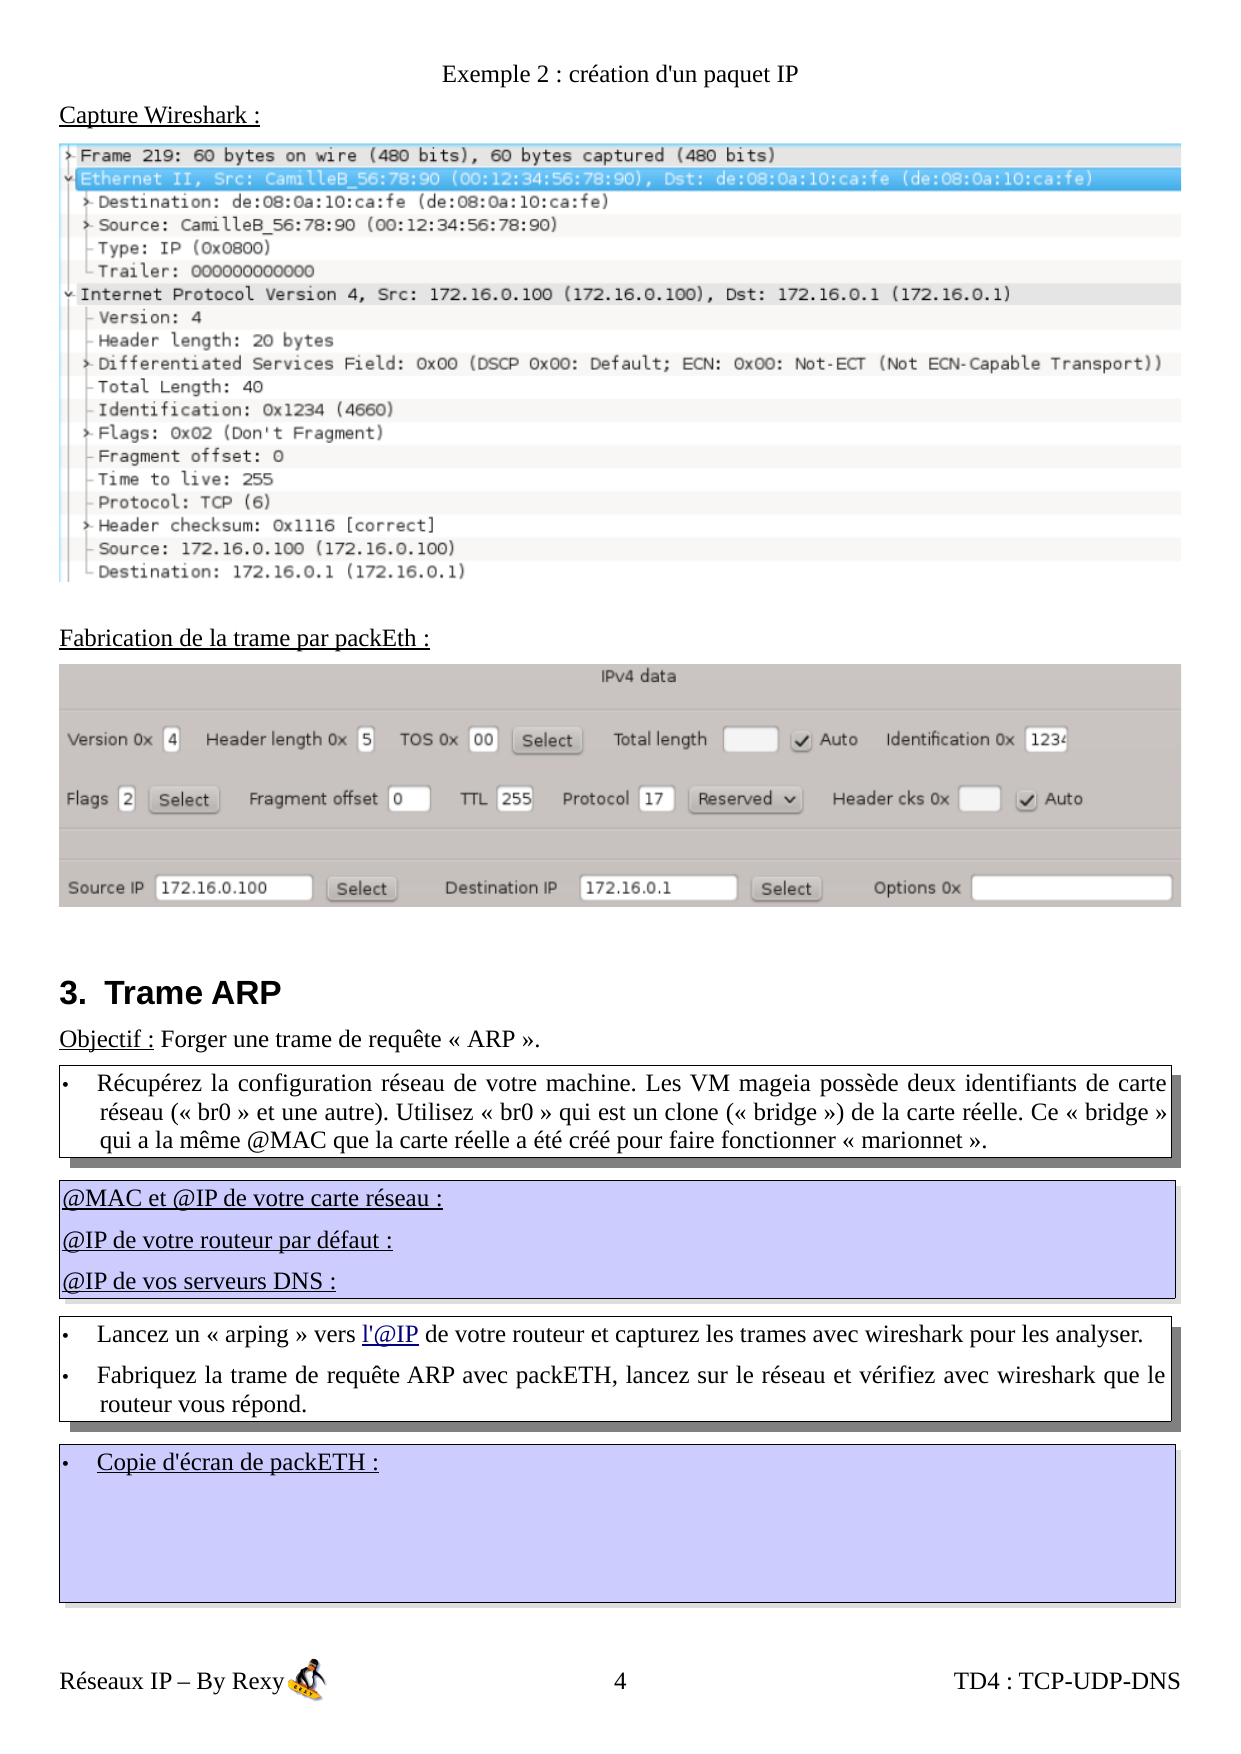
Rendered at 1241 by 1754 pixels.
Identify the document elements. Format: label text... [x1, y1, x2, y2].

subtitle Trame ARP [59, 973, 1181, 1011]
text @IP de vos serveurs DNS : [60, 1263, 1175, 1298]
text @IP de votre routeur par défaut : [60, 1222, 1175, 1253]
list Fabriquez la trame de requête ARP avec packETH, lancez sur le réseau et vérifiez avec wireshark que le routeur vous répond. [60, 1357, 1171, 1421]
picture [287, 1658, 328, 1702]
text Objectif : Forger une trame de requête « ARP ». [59, 1024, 1181, 1052]
text Exemple 2 : création d'un paquet IP [59, 59, 1181, 88]
picture [59, 664, 1182, 907]
list Copie d'écran de packETH : [60, 1445, 1175, 1476]
text Capture Wireshark : [59, 100, 1181, 129]
text @MAC et @IP de votre carte réseau : [60, 1181, 1175, 1212]
text Fabrication de la trame par packEth : [59, 623, 1181, 652]
list Lancez un « arping » vers l'@IP de votre routeur et capturez les trames avec wireshark pour les analyser. [60, 1317, 1171, 1348]
list Récupérez la configuration réseau de votre machine. Les VM mageia possède deux identifiants de carte réseau (« br0 » et une autre). Utilisez « br0 » qui est un clone (« bridge ») de la carte réelle. Ce « bridge » qui a la même @MAC que la carte réelle a été créé pour faire fonctionner « marionnet ». [60, 1066, 1171, 1157]
picture [59, 141, 1182, 582]
